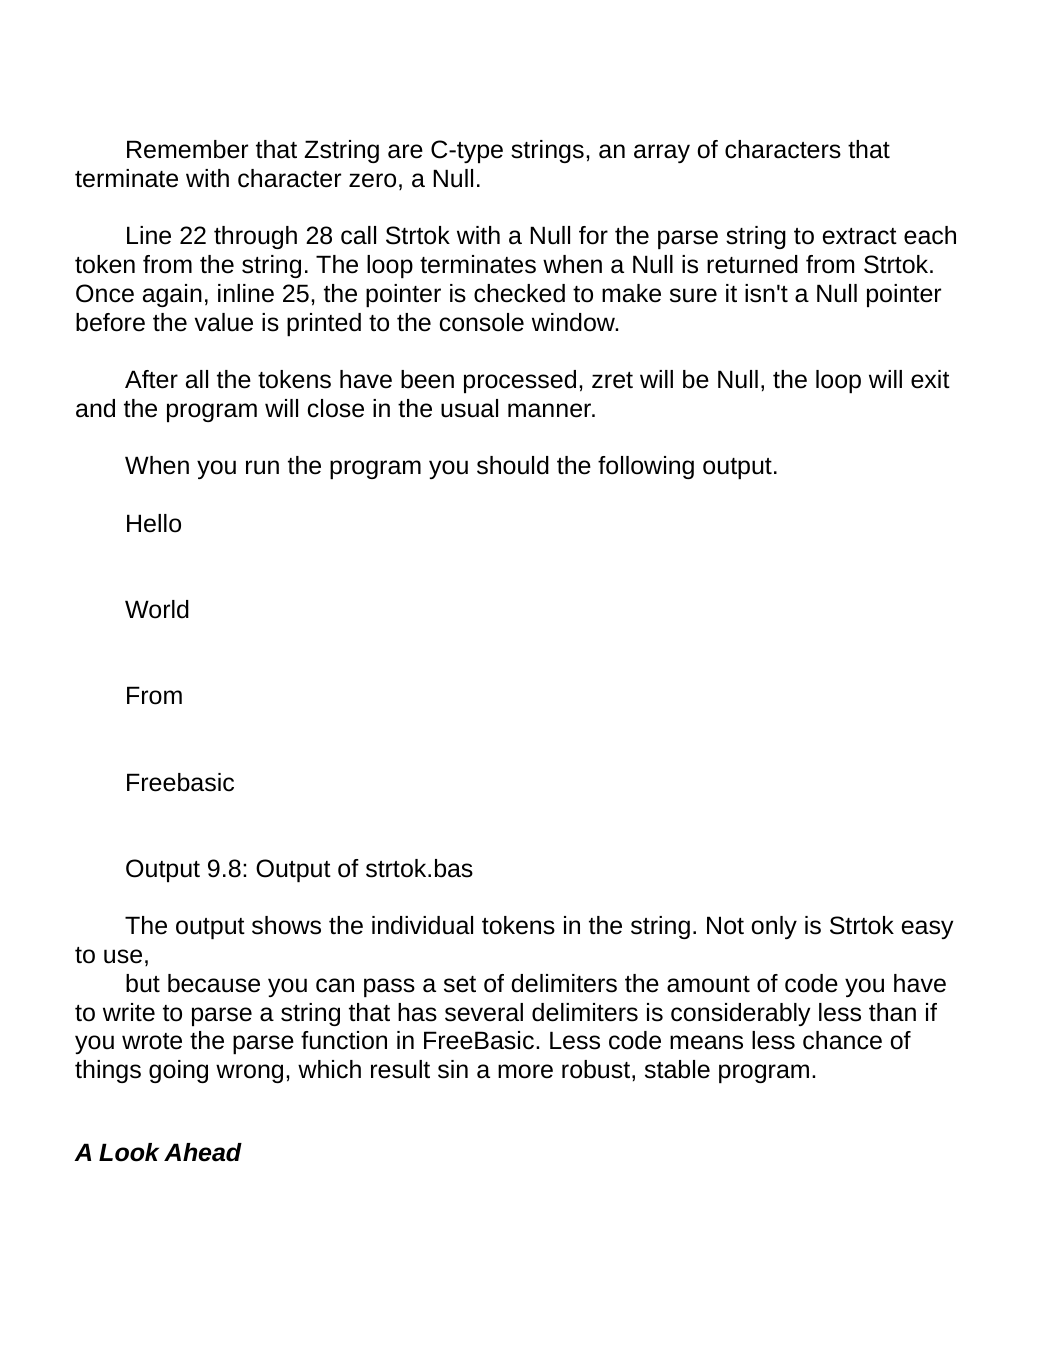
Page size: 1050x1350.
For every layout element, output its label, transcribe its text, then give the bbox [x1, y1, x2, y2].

text Hello [75, 509, 975, 537]
text Output 9.8: Output of strtok.bas [75, 854, 975, 882]
text but because you can pass a set of delimiters the amount of code you have to write to parse a string that has several delimiters is considerably less than if you wrote the parse function in FreeBasic. Less code means less chance of things going wrong, which result sin a more robust, stable program. [75, 969, 975, 1084]
text The output shows the individual tokens in the string. Not only is Strtok easy to use, [75, 911, 975, 969]
text Line 22 through 28 call Strtok with a Null for the parse string to extract each token from the string. The loop terminates when a Null is returned from Strtok. Once again, inline 25, the pointer is checked to make sure it isn't a Null pointer before the value is printed to the console window. [75, 221, 975, 336]
text World [75, 595, 975, 624]
text When you run the program you should the following output. [75, 451, 975, 480]
text Freebasic [75, 767, 975, 796]
subtitle A Look Ahead [75, 1137, 975, 1166]
text From [75, 681, 975, 710]
text After all the tokens have been processed, zret will be Null, the loop will exit and the program will close in the usual manner. [75, 365, 975, 422]
text Remember that Zstring are C-type strings, an array of characters that terminate with character zero, a Null. [75, 135, 975, 192]
